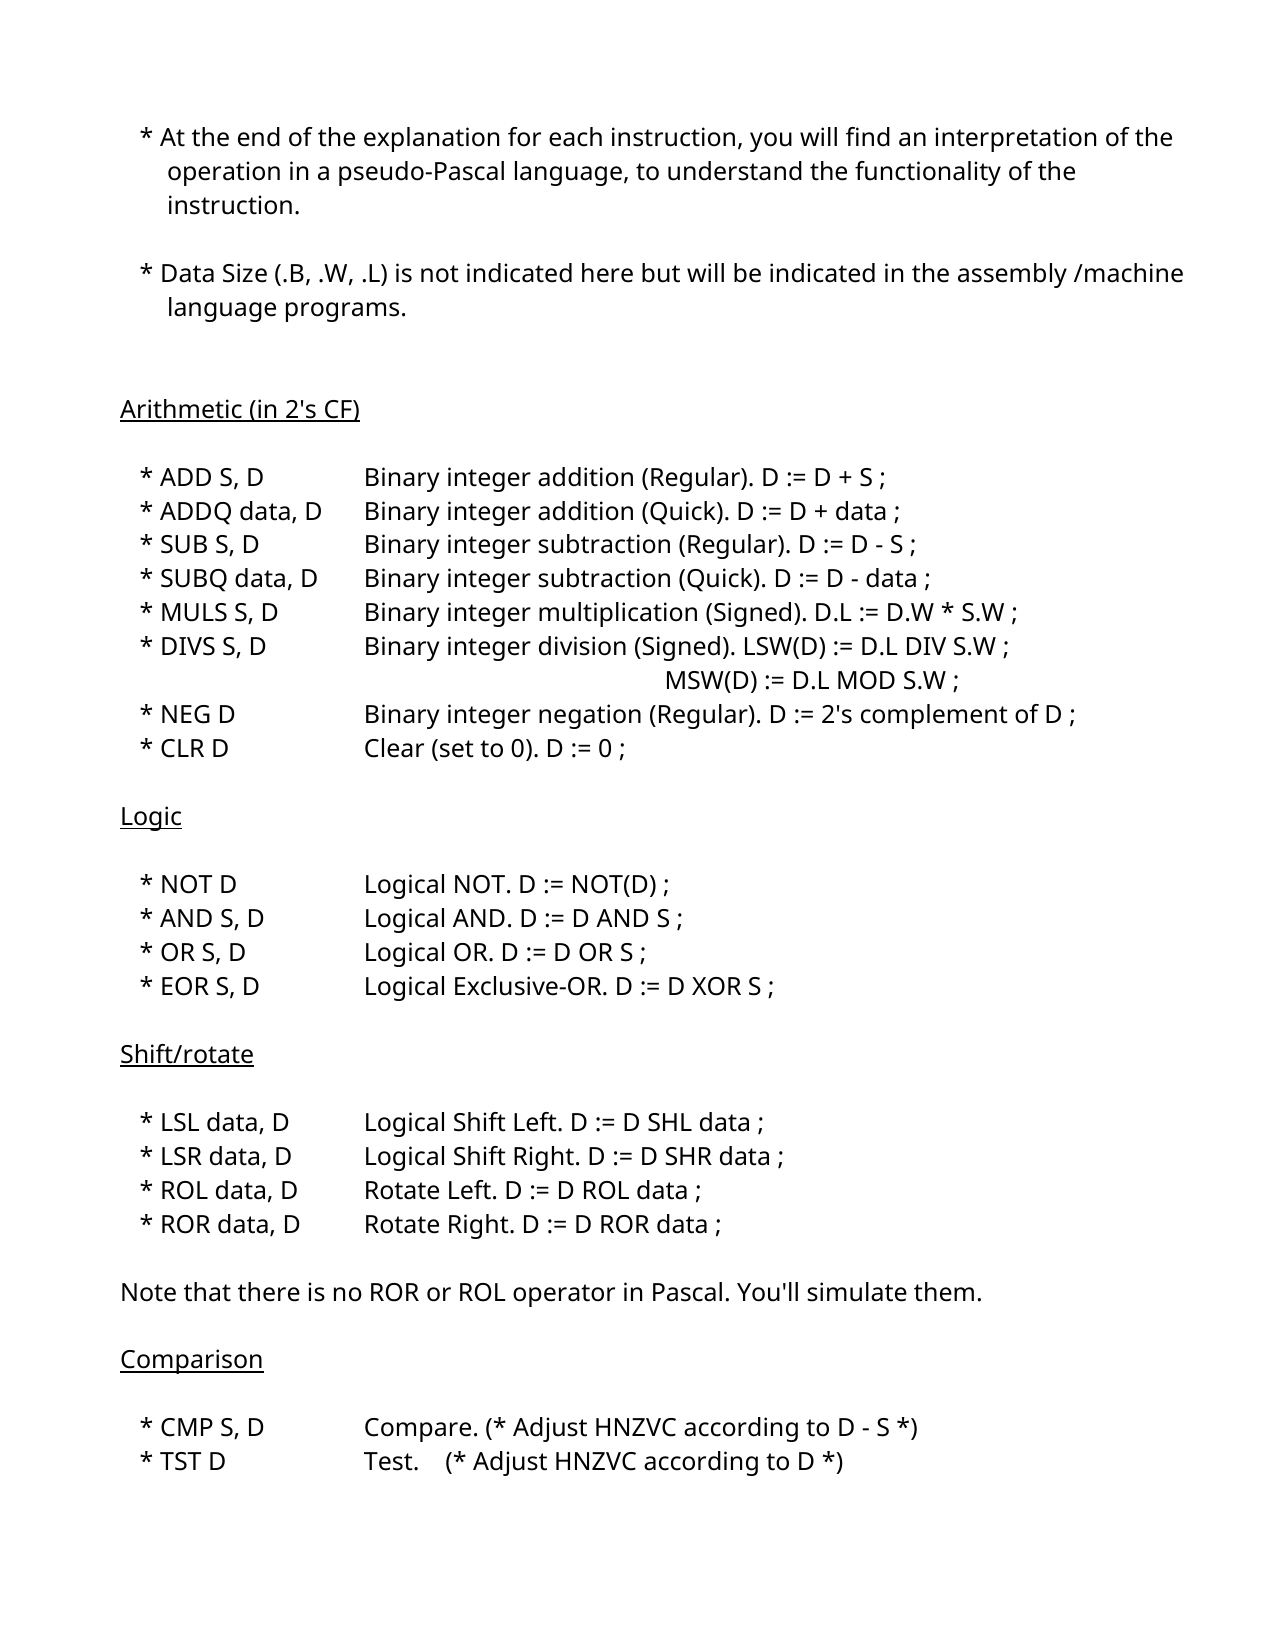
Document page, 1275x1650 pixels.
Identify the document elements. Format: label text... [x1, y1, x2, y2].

text * NEG D Binary integer negation (Regular). D := 2's complement of D ; [120, 697, 1185, 731]
text * LSR data, D Logical Shift Right. D := D SHR data ; [120, 1139, 1185, 1173]
text * SUBQ data, D Binary integer subtraction (Quick). D := D - data ; [120, 561, 1185, 595]
text * Data Size (.B, .W, .L) is not indicated here but will be indicated in the assembly /machine language programs. [120, 256, 1185, 324]
text MSW(D) := D.L MOD S.W ; [120, 663, 1185, 697]
text * EOR S, D Logical Exclusive-OR. D := D XOR S ; [120, 969, 1185, 1003]
text * ADD S, D Binary integer addition (Regular). D := D + S ; [120, 459, 1185, 493]
text Arithmetic (in 2's CF) [120, 392, 1185, 426]
text * TST D Test. (* Adjust HNZVC according to D *) [120, 1444, 1185, 1478]
text * OR S, D Logical OR. D := D OR S ; [120, 935, 1185, 969]
text * ROR data, D Rotate Right. D := D ROR data ; [120, 1207, 1185, 1241]
text * MULS S, D Binary integer multiplication (Signed). D.L := D.W * S.W ; [120, 595, 1185, 629]
text * NOT D Logical NOT. D := NOT(D) ; [120, 867, 1185, 901]
subtitle Logic [120, 799, 1185, 833]
text * ADDQ data, D Binary integer addition (Quick). D := D + data ; [120, 493, 1185, 527]
text * ROL data, D Rotate Left. D := D ROL data ; [120, 1173, 1185, 1207]
text * CLR D Clear (set to 0). D := 0 ; [120, 731, 1185, 765]
text * CMP S, D Compare. (* Adjust HNZVC according to D - S *) [120, 1410, 1185, 1444]
text Note that there is no ROR or ROL operator in Pascal. You'll simulate them. [120, 1274, 1185, 1308]
text * LSL data, D Logical Shift Left. D := D SHL data ; [120, 1105, 1185, 1139]
subtitle Comparison [120, 1342, 1185, 1376]
text * AND S, D Logical AND. D := D AND S ; [120, 901, 1185, 935]
text * At the end of the explanation for each instruction, you will find an interpretation of the operation in a pseudo-Pascal language, to understand the functionality of the instruction. [120, 120, 1185, 222]
subtitle Shift/rotate [120, 1037, 1185, 1071]
text * SUB S, D Binary integer subtraction (Regular). D := D - S ; [120, 527, 1185, 561]
text * DIVS S, D Binary integer division (Signed). LSW(D) := D.L DIV S.W ; [120, 629, 1185, 663]
